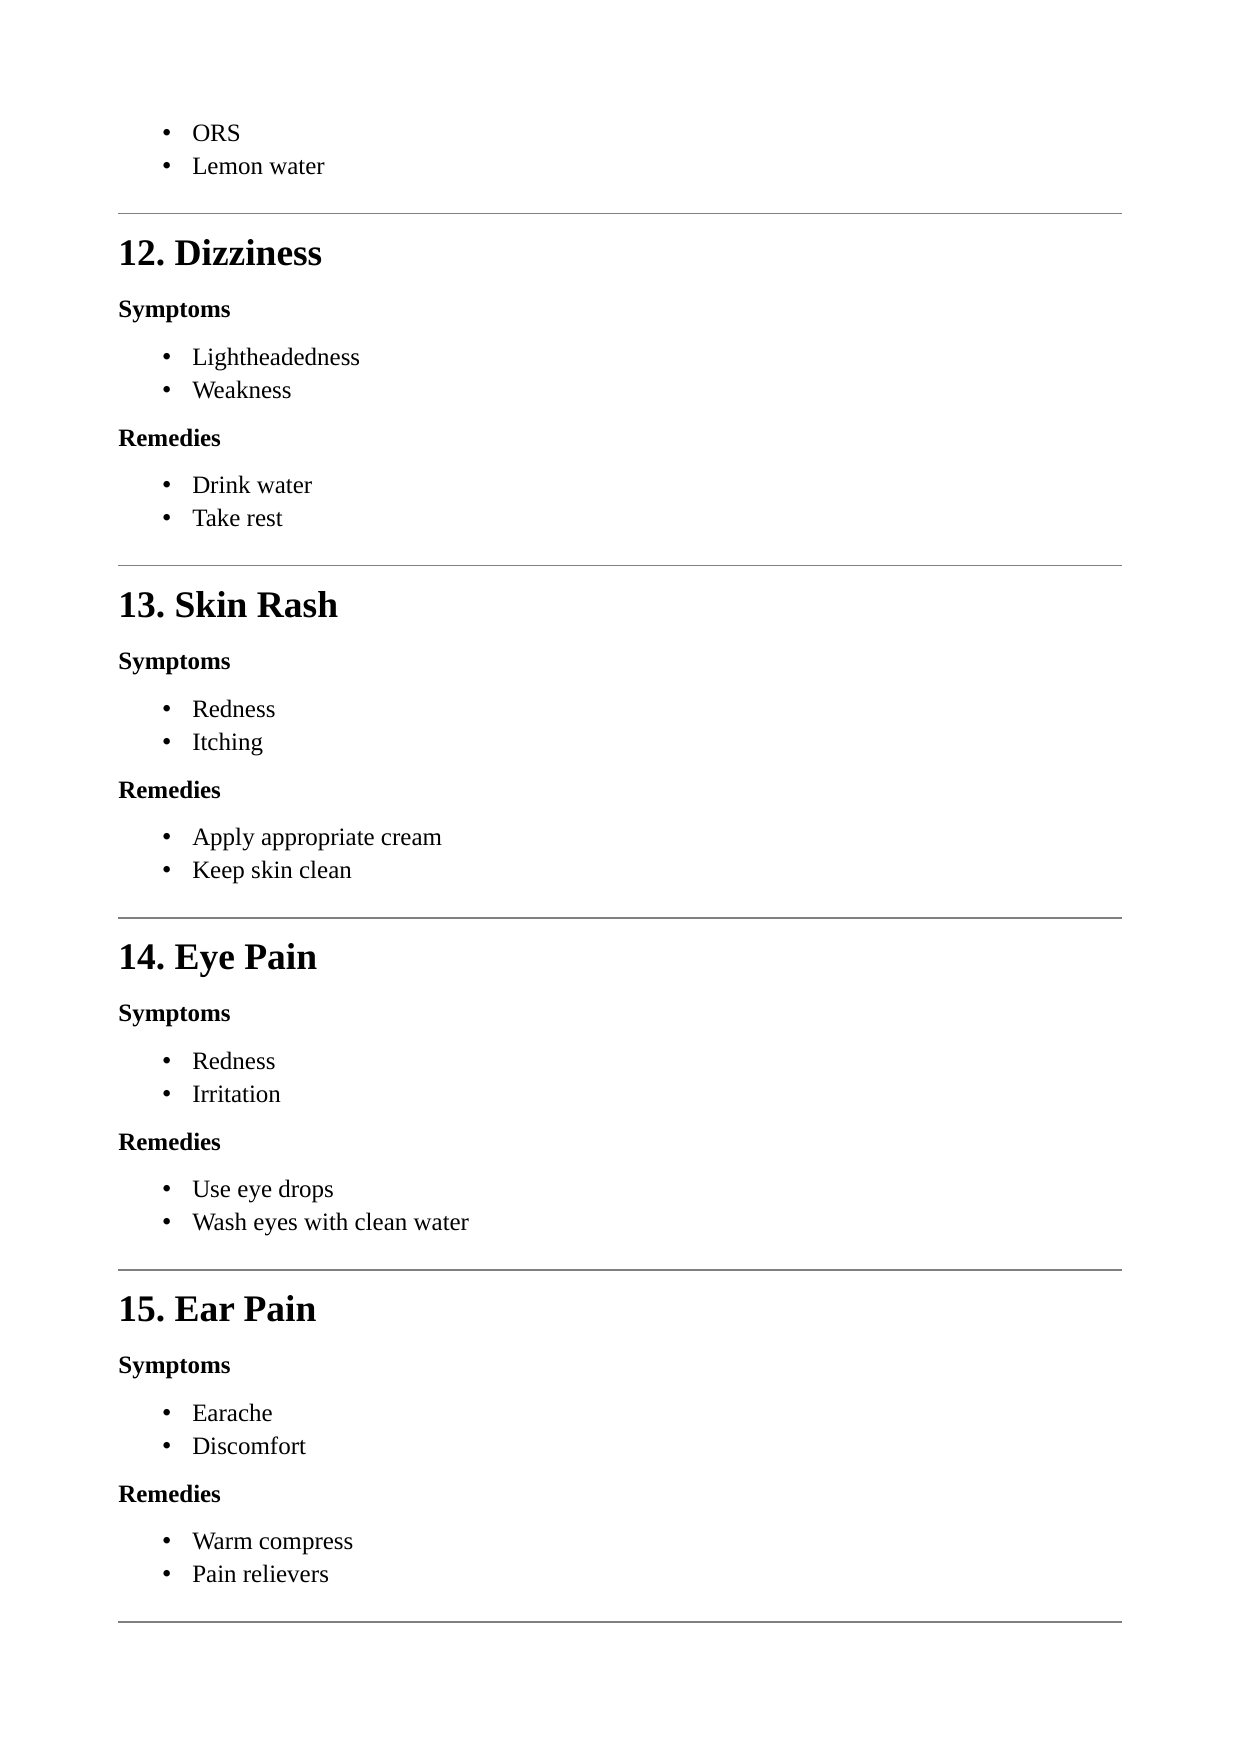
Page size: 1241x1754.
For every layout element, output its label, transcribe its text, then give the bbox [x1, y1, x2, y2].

text Symptoms [118, 294, 1122, 323]
subtitle 13. Skin Rash [118, 582, 1122, 625]
text Remedies [118, 775, 1122, 803]
list Wash eyes with clean water [162, 1207, 1122, 1236]
text Remedies [118, 423, 1122, 451]
list Keep skin clean [162, 855, 1122, 884]
text Symptoms [118, 1351, 1122, 1379]
list Weakness [162, 375, 1122, 404]
list Redness [162, 1046, 1122, 1075]
subtitle 15. Ear Pain [118, 1286, 1122, 1329]
list Take rest [162, 503, 1122, 532]
list Lemon water [162, 151, 1122, 180]
subtitle 12. Dizziness [118, 230, 1122, 273]
list Lightheadedness [162, 342, 1122, 371]
list Irritation [162, 1079, 1122, 1108]
list Use eye drops [162, 1174, 1122, 1203]
text Remedies [118, 1127, 1122, 1156]
list Discomfort [162, 1431, 1122, 1460]
list Itching [162, 727, 1122, 756]
list Drink water [162, 470, 1122, 499]
text Symptoms [118, 998, 1122, 1027]
text Symptoms [118, 646, 1122, 675]
list Redness [162, 694, 1122, 723]
subtitle 14. Eye Pain [118, 934, 1122, 977]
list Pain relievers [162, 1559, 1122, 1588]
text Remedies [118, 1479, 1122, 1508]
list ORS [162, 118, 1122, 147]
list Warm compress [162, 1526, 1122, 1555]
list Apply appropriate cream [162, 822, 1122, 851]
list Earache [162, 1398, 1122, 1427]
